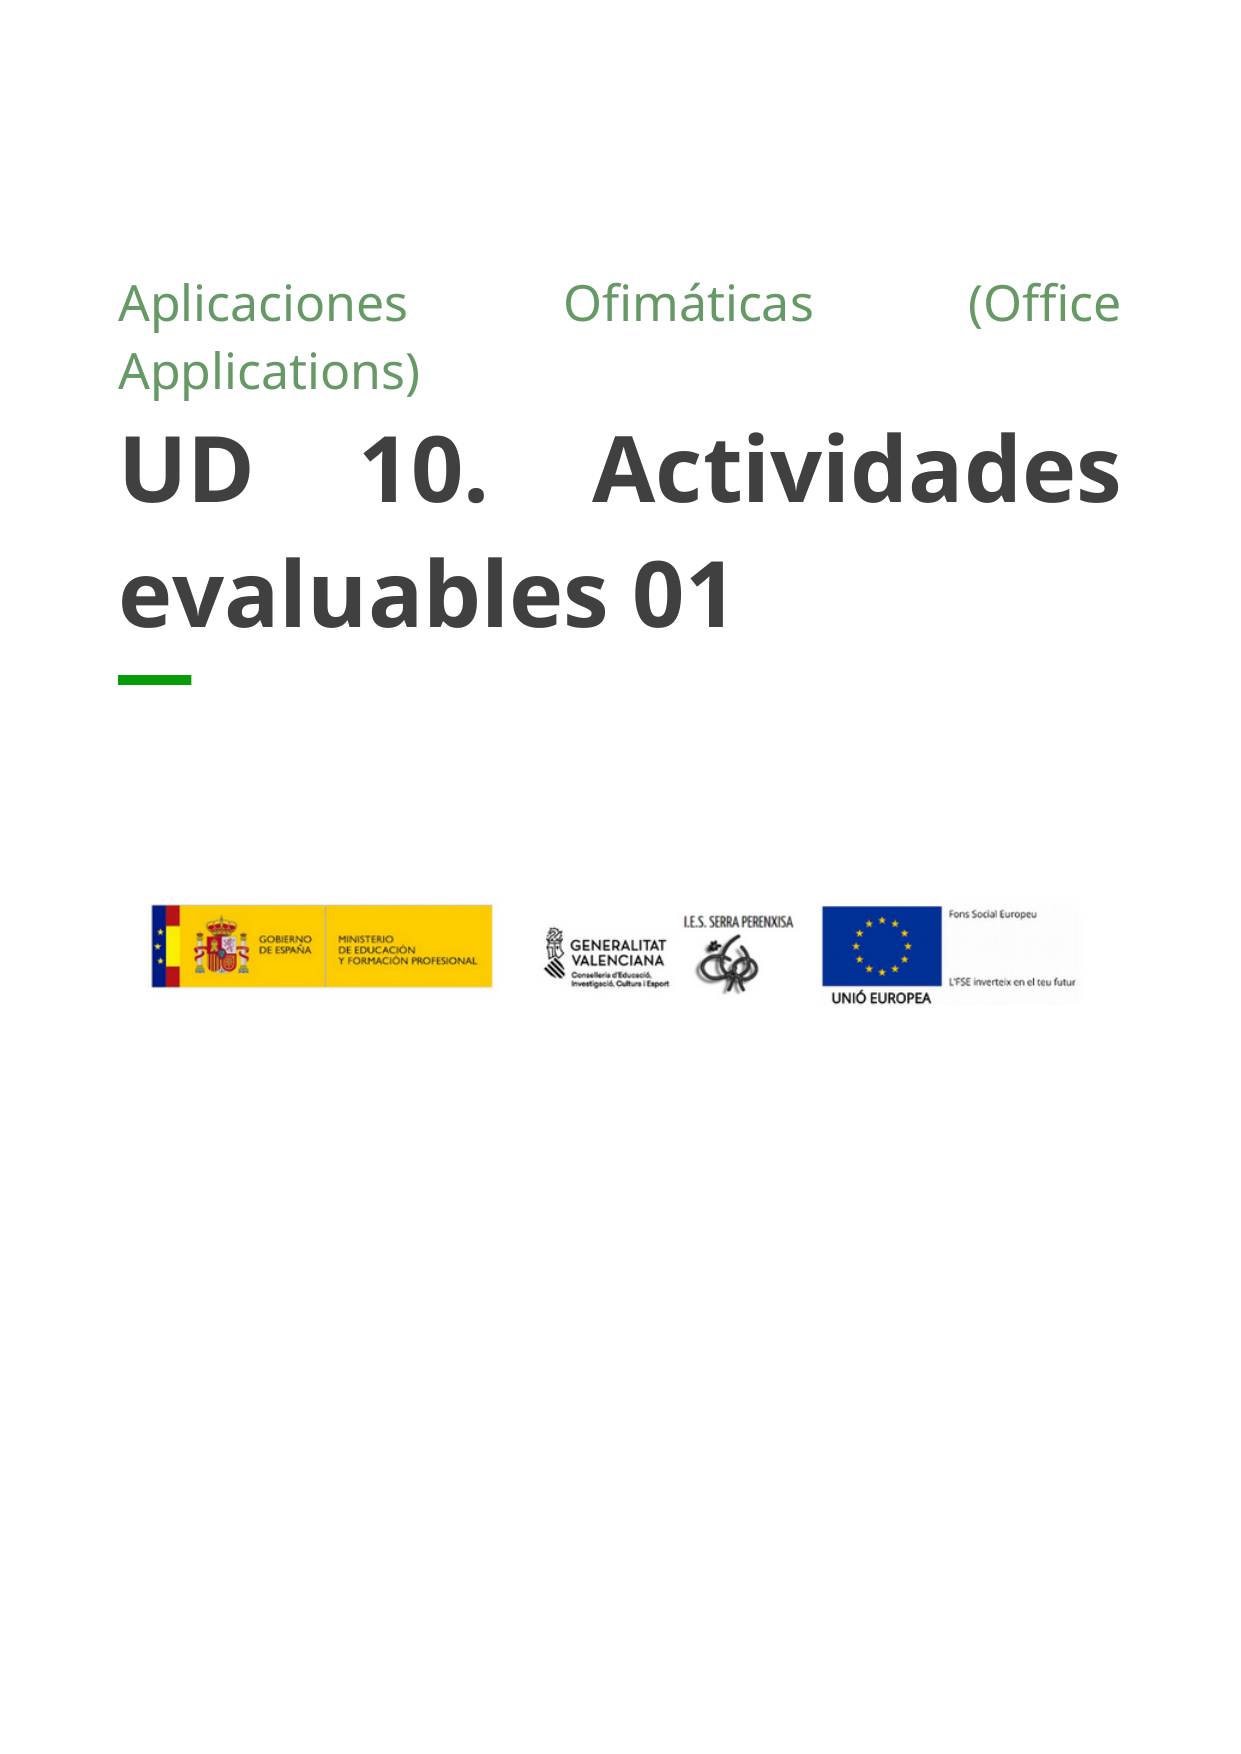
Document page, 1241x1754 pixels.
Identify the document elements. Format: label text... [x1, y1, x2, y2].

picture [118, 675, 192, 685]
picture [118, 885, 1123, 1005]
title Aplicaciones Ofimáticas (Office Applications) UD 10. Actividades evaluables 01 [118, 268, 1122, 654]
